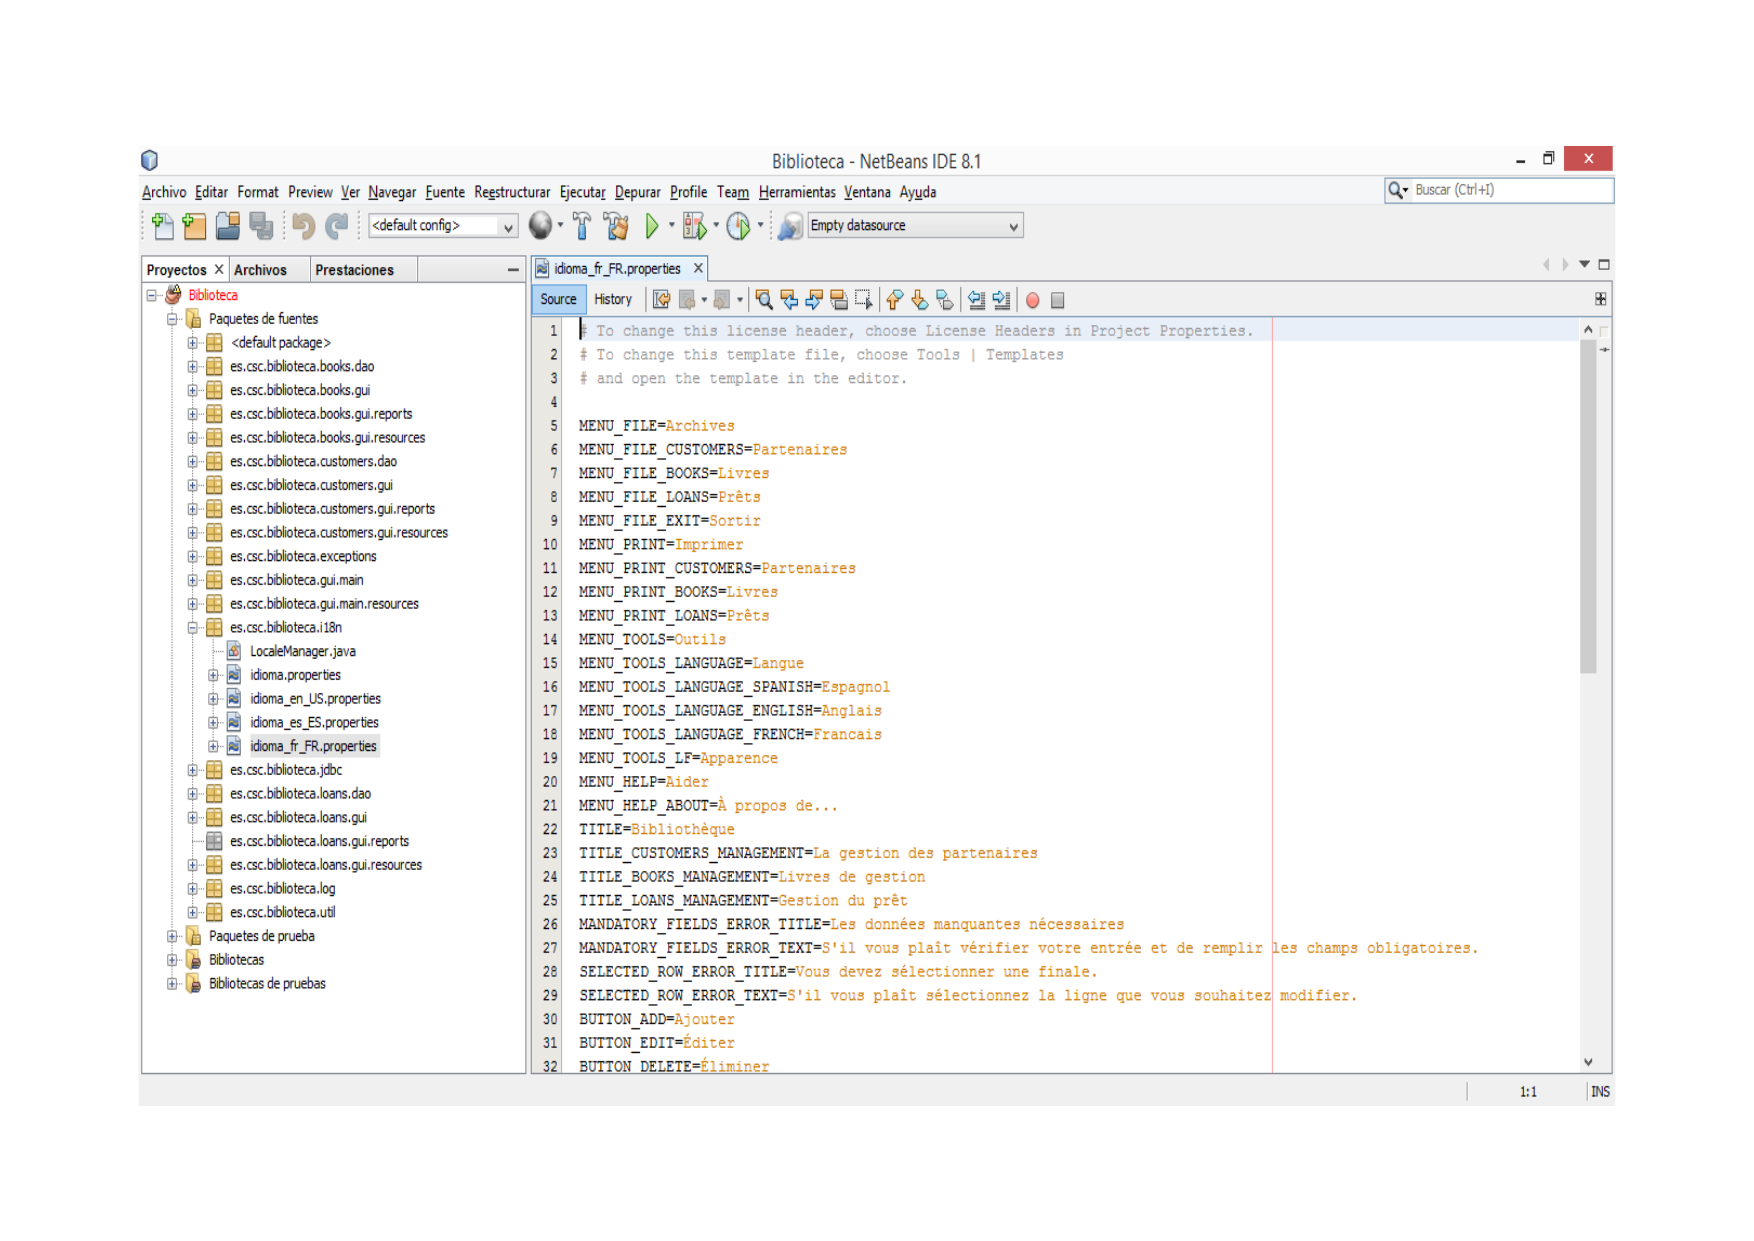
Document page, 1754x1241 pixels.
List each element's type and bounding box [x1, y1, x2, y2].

picture [138, 146, 1616, 1106]
